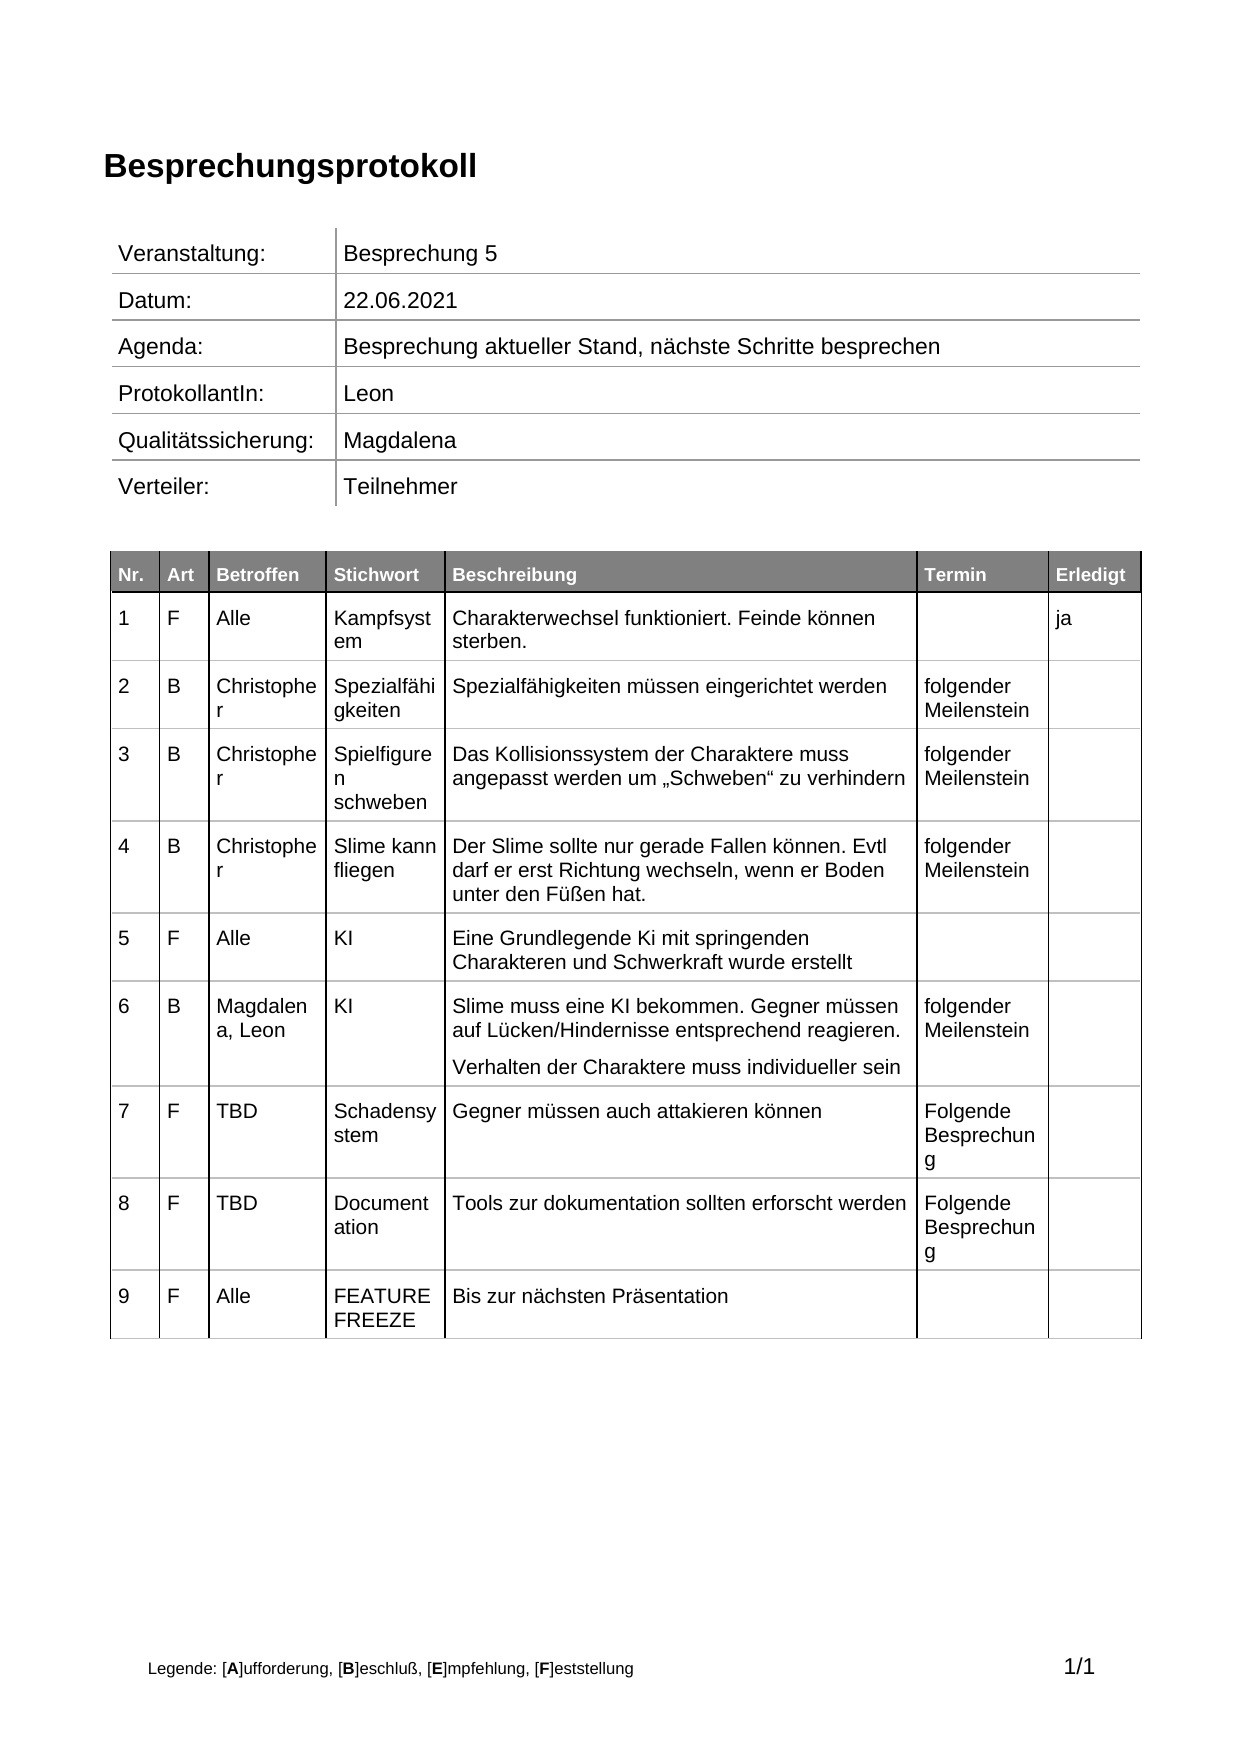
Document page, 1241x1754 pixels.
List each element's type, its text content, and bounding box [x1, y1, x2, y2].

table_cell folgender Meilenstein [918, 982, 1048, 1085]
table_cell Folgende Besprechung [918, 1179, 1048, 1269]
table_cell Der Slime sollte nur gerade Fallen können. Evtl darf er erst Richtung wechseln, wenn er Boden unter den Füßen hat. [446, 822, 916, 912]
table_cell folgender Meilenstein [918, 729, 1048, 820]
table_cell Magdalena [337, 413, 1141, 459]
table_cell Alle [210, 914, 325, 980]
table_cell Spezialfähigkeiten [327, 661, 444, 728]
table_cell Tools zur dokumentation sollten erforscht werden [446, 1179, 916, 1269]
table_cell Termin [918, 551, 1048, 591]
table_cell ja [1049, 593, 1141, 659]
table_cell Spielfiguren schweben [327, 729, 444, 820]
table_cell F [160, 1087, 208, 1177]
table_cell 6 [111, 981, 159, 1085]
table_cell 4 [111, 821, 159, 912]
table_cell B [160, 822, 208, 912]
table_cell Beschreibung [446, 551, 916, 591]
table_cell [336, 506, 1048, 551]
table_cell Documentation [327, 1179, 444, 1269]
table_cell [1049, 820, 1141, 912]
table_cell Christopher [210, 822, 325, 912]
table_cell KI [327, 914, 444, 980]
table_cell 8 [111, 1178, 159, 1269]
table_cell 2 [111, 661, 159, 728]
table_cell FEATUREFREEZE [327, 1271, 444, 1338]
table_cell Christopher [210, 661, 325, 728]
table_cell Betroffen [210, 551, 325, 591]
table_cell 22.06.2021 [337, 273, 1141, 319]
table_cell [1049, 1177, 1141, 1269]
table_cell Alle [210, 1271, 325, 1338]
table_cell Bis zur nächsten Präsentation [446, 1271, 916, 1338]
table_cell F [160, 914, 208, 980]
table_cell Alle [210, 593, 325, 659]
table_cell Gegner müssen auch attakieren können [446, 1087, 916, 1177]
table_cell folgender Meilenstein [918, 822, 1048, 912]
table_cell Das Kollisionssystem der Charaktere muss angepasst werden um „Schweben“ zu verhindern [446, 729, 916, 820]
table_cell 3 [111, 729, 159, 820]
text Besprechungsprotokoll [103, 146, 1122, 185]
table_cell Nr. [111, 551, 159, 591]
table_header Besprechung 5 [337, 228, 1141, 272]
table_cell [1049, 660, 1141, 728]
table_cell Besprechung aktueller Stand, nächste Schritte besprechen [337, 319, 1141, 366]
table_cell Verteiler: [111, 459, 335, 506]
table_cell Folgende Besprechung [918, 1087, 1048, 1177]
table_cell Eine Grundlegende Ki mit springenden Charakteren und Schwerkraft wurde erstellt [446, 914, 916, 980]
table_cell Slime muss eine KI bekommen. Gegner müssen auf Lücken/Hindernisse entsprechend reagieren. Verhalten der Charaktere muss individueller sein [446, 982, 916, 1085]
table_cell Datum: [111, 273, 335, 319]
table_cell B [160, 729, 208, 820]
table_cell Charakterwechsel funktioniert. Feinde können sterben. [446, 593, 916, 659]
table_cell [1049, 1269, 1141, 1338]
table_cell B [160, 982, 208, 1085]
table_cell 7 [111, 1086, 159, 1177]
table_cell Art [160, 551, 208, 591]
table_cell [1049, 912, 1141, 980]
table_cell Qualitätssicherung: [111, 413, 335, 459]
table_cell 5 [111, 913, 159, 980]
table_cell Erledigt [1049, 551, 1140, 591]
table_cell Slime kann fliegen [327, 822, 444, 912]
table_cell Teilnehmer [337, 459, 1141, 506]
table_cell F [160, 1179, 208, 1269]
table_cell Stichwort [327, 551, 444, 591]
table_cell F [160, 1271, 208, 1338]
table_cell [111, 506, 336, 551]
table_cell folgender Meilenstein [918, 661, 1048, 728]
table_cell 9 [111, 1270, 159, 1338]
table_cell [1049, 728, 1141, 820]
table_cell [1049, 980, 1141, 1085]
table_cell Magdalena, Leon [210, 982, 325, 1085]
table_cell [918, 1271, 1048, 1338]
table_cell F [160, 593, 208, 659]
table_header Veranstaltung: [111, 228, 335, 272]
table_cell [918, 593, 1048, 659]
table_cell Leon [337, 366, 1141, 412]
table_cell B [160, 661, 208, 728]
table_cell Schadensystem [327, 1087, 444, 1177]
table_cell TBD [210, 1179, 325, 1269]
table_cell [1048, 506, 1141, 551]
table_cell Spezialfähigkeiten müssen eingerichtet werden [446, 661, 916, 728]
table_cell [1049, 1085, 1141, 1177]
table_cell Kampfsystem [327, 593, 444, 659]
table_cell KI [327, 982, 444, 1085]
table_cell ProtokollantIn: [111, 366, 335, 412]
table_cell [918, 914, 1048, 980]
table_cell Agenda: [111, 319, 335, 366]
table_cell TBD [210, 1087, 325, 1177]
table_cell 1 [111, 592, 159, 659]
table_cell Christopher [210, 729, 325, 820]
